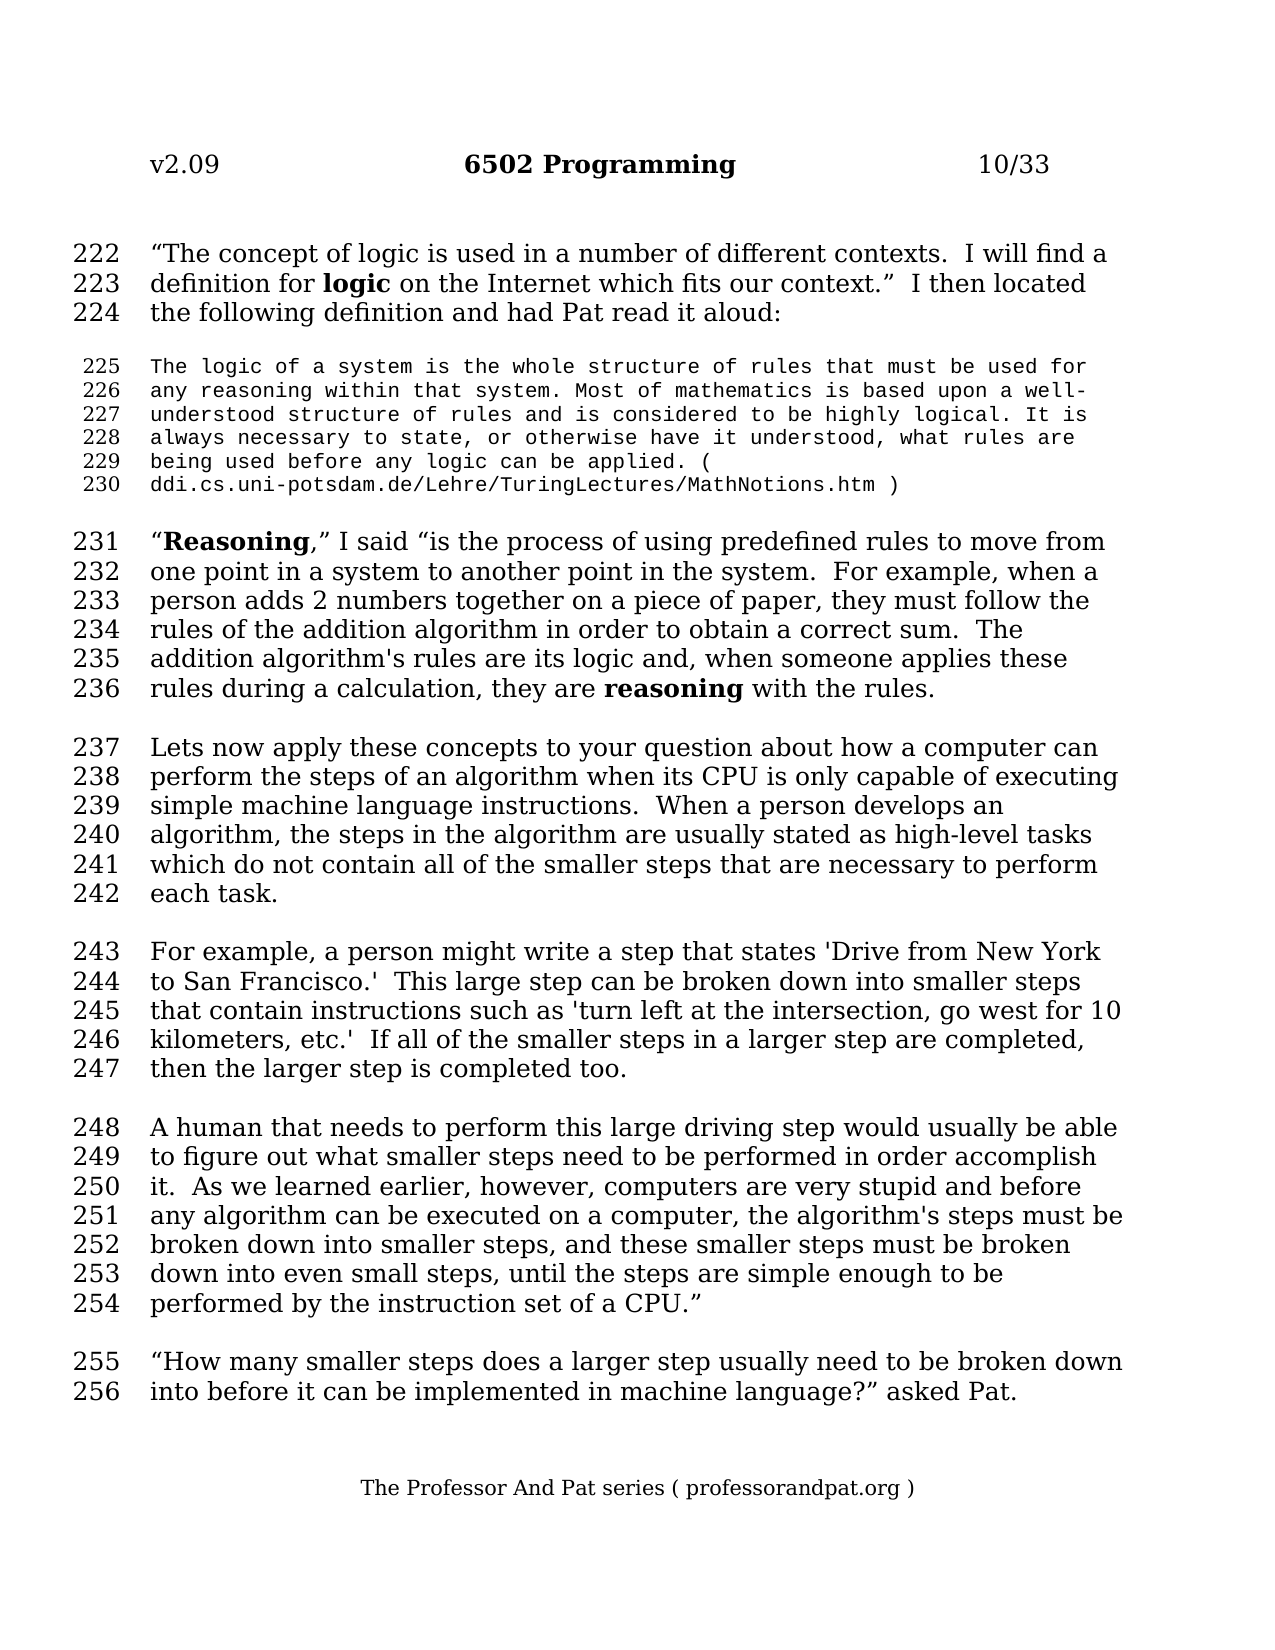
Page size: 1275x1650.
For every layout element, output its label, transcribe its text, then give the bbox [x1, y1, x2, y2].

text “Reasoning,” I said “is the process of using predefined rules to move from one point in a system to another point in the system. For example, when a person adds 2 numbers together on a piece of paper, they must follow the rules of the addition algorithm in order to obtain a correct sum. The addition algorithm's rules are its logic and, when someone applies these rules during a calculation, they are reasoning with the rules. [150, 527, 1125, 703]
text The logic of a system is the whole structure of rules that must be used for any reasoning within that system. Most of mathematics is based upon a well-understood structure of rules and is considered to be highly logical. It is always necessary to state, or otherwise have it understood, what rules are being used before any logic can be applied. ( ddi.cs.uni-potsdam.de/Lehre/TuringLectures/MathNotions.htm ) [150, 357, 1125, 498]
text A human that needs to perform this large driving step would usually be able to figure out what smaller steps need to be performed in order accomplish it. As we learned earlier, however, computers are very stupid and before any algorithm can be executed on a computer, the algorithm's steps must be broken down into smaller steps, and these smaller steps must be broken down into even small steps, until the steps are simple enough to be performed by the instruction set of a CPU.” [150, 1113, 1125, 1318]
text “How many smaller steps does a larger step usually need to be broken down into before it can be implemented in machine language?” asked Pat. [150, 1347, 1125, 1406]
text For example, a person might write a step that states 'Drive from New York to San Francisco.' This large step can be broken down into smaller steps that contain instructions such as 'turn left at the intersection, go west for 10 kilometers, etc.' If all of the smaller steps in a larger step are completed, then the larger step is completed too. [150, 938, 1125, 1084]
text “The concept of logic is used in a number of different contexts. I will find a definition for logic on the Internet which fits our context.” I then located the following definition and had Pat read it aloud: [150, 239, 1125, 327]
text Lets now apply these concepts to your question about how a computer can perform the steps of an algorithm when its CPU is only capable of executing simple machine language instructions. When a person develops an algorithm, the steps in the algorithm are usually stated as high-level tasks which do not contain all of the smaller steps that are necessary to perform each task. [150, 733, 1125, 908]
